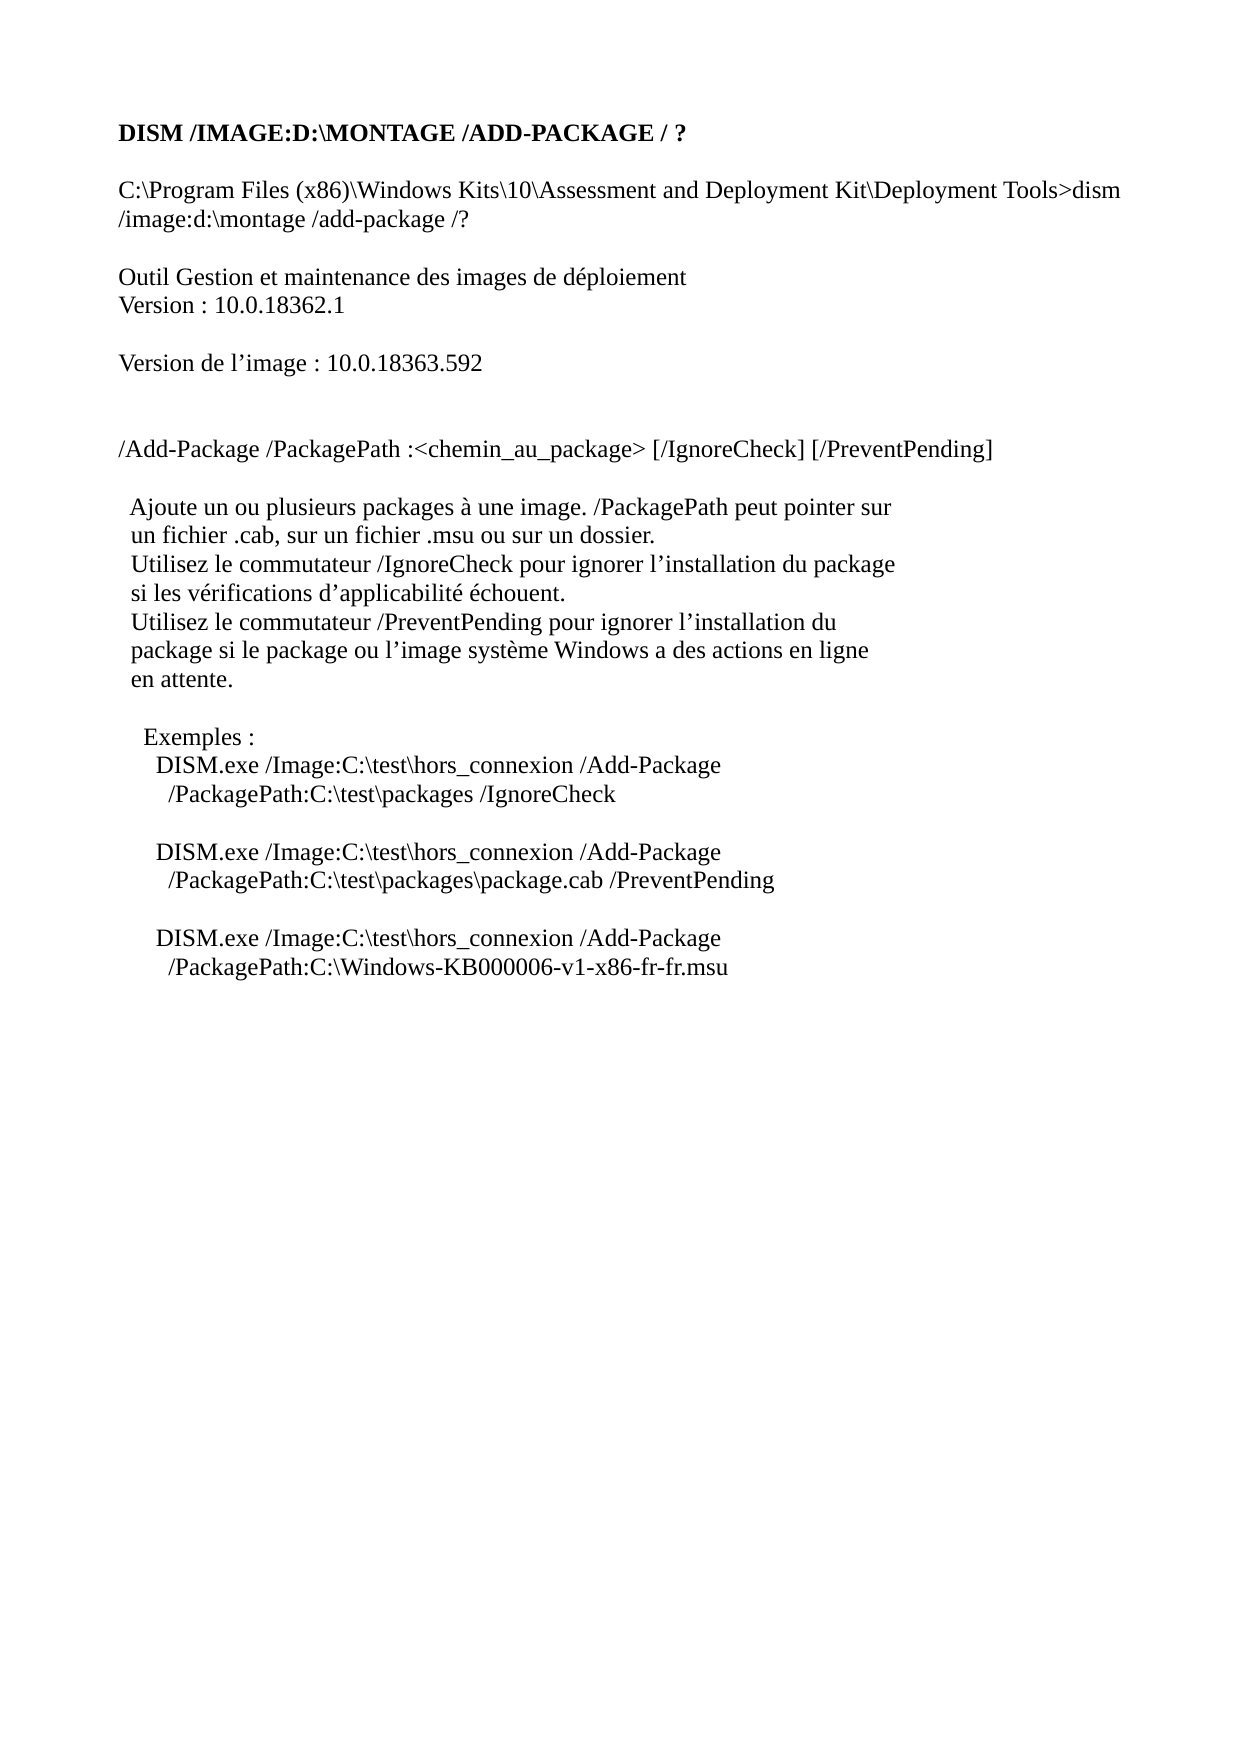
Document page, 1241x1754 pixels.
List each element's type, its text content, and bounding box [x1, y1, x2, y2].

text Utilisez le commutateur /PreventPending pour ignorer l’installation du [118, 607, 1122, 636]
text package si le package ou l’image système Windows a des actions en ligne [118, 636, 1122, 664]
text Version : 10.0.18362.1 [118, 291, 1122, 319]
text Exemples : [118, 722, 1122, 751]
text /PackagePath:C:\Windows-KB000006-v1-x86-fr-fr.msu [118, 952, 1122, 981]
text /Add-Package /PackagePath :<chemin_au_package> [/IgnoreCheck] [/PreventPending] [118, 434, 1122, 463]
text DISM.exe /Image:C:\test\hors_connexion /Add-Package [118, 751, 1122, 779]
text C:\Program Files (x86)\Windows Kits\10\Assessment and Deployment Kit\Deployment Tools>dism /image:d:\montage /add-package /? [118, 176, 1122, 233]
text Utilisez le commutateur /IgnoreCheck pour ignorer l’installation du package [118, 549, 1122, 578]
text DISM.exe /Image:C:\test\hors_connexion /Add-Package [118, 837, 1122, 866]
text en attente. [118, 664, 1122, 693]
text Outil Gestion et maintenance des images de déploiement [118, 262, 1122, 291]
text Ajoute un ou plusieurs packages à une image. /PackagePath peut pointer sur [118, 492, 1122, 521]
text un fichier .cab, sur un fichier .msu ou sur un dossier. [118, 521, 1122, 549]
text DISM /IMAGE:D:\MONTAGE /ADD-PACKAGE / ? [118, 118, 1122, 147]
text Version de l’image : 10.0.18363.592 [118, 348, 1122, 377]
text DISM.exe /Image:C:\test\hors_connexion /Add-Package [118, 923, 1122, 952]
text /PackagePath:C:\test\packages /IgnoreCheck [118, 779, 1122, 808]
text si les vérifications d’applicabilité échouent. [118, 578, 1122, 607]
text /PackagePath:C:\test\packages\package.cab /PreventPending [118, 866, 1122, 894]
